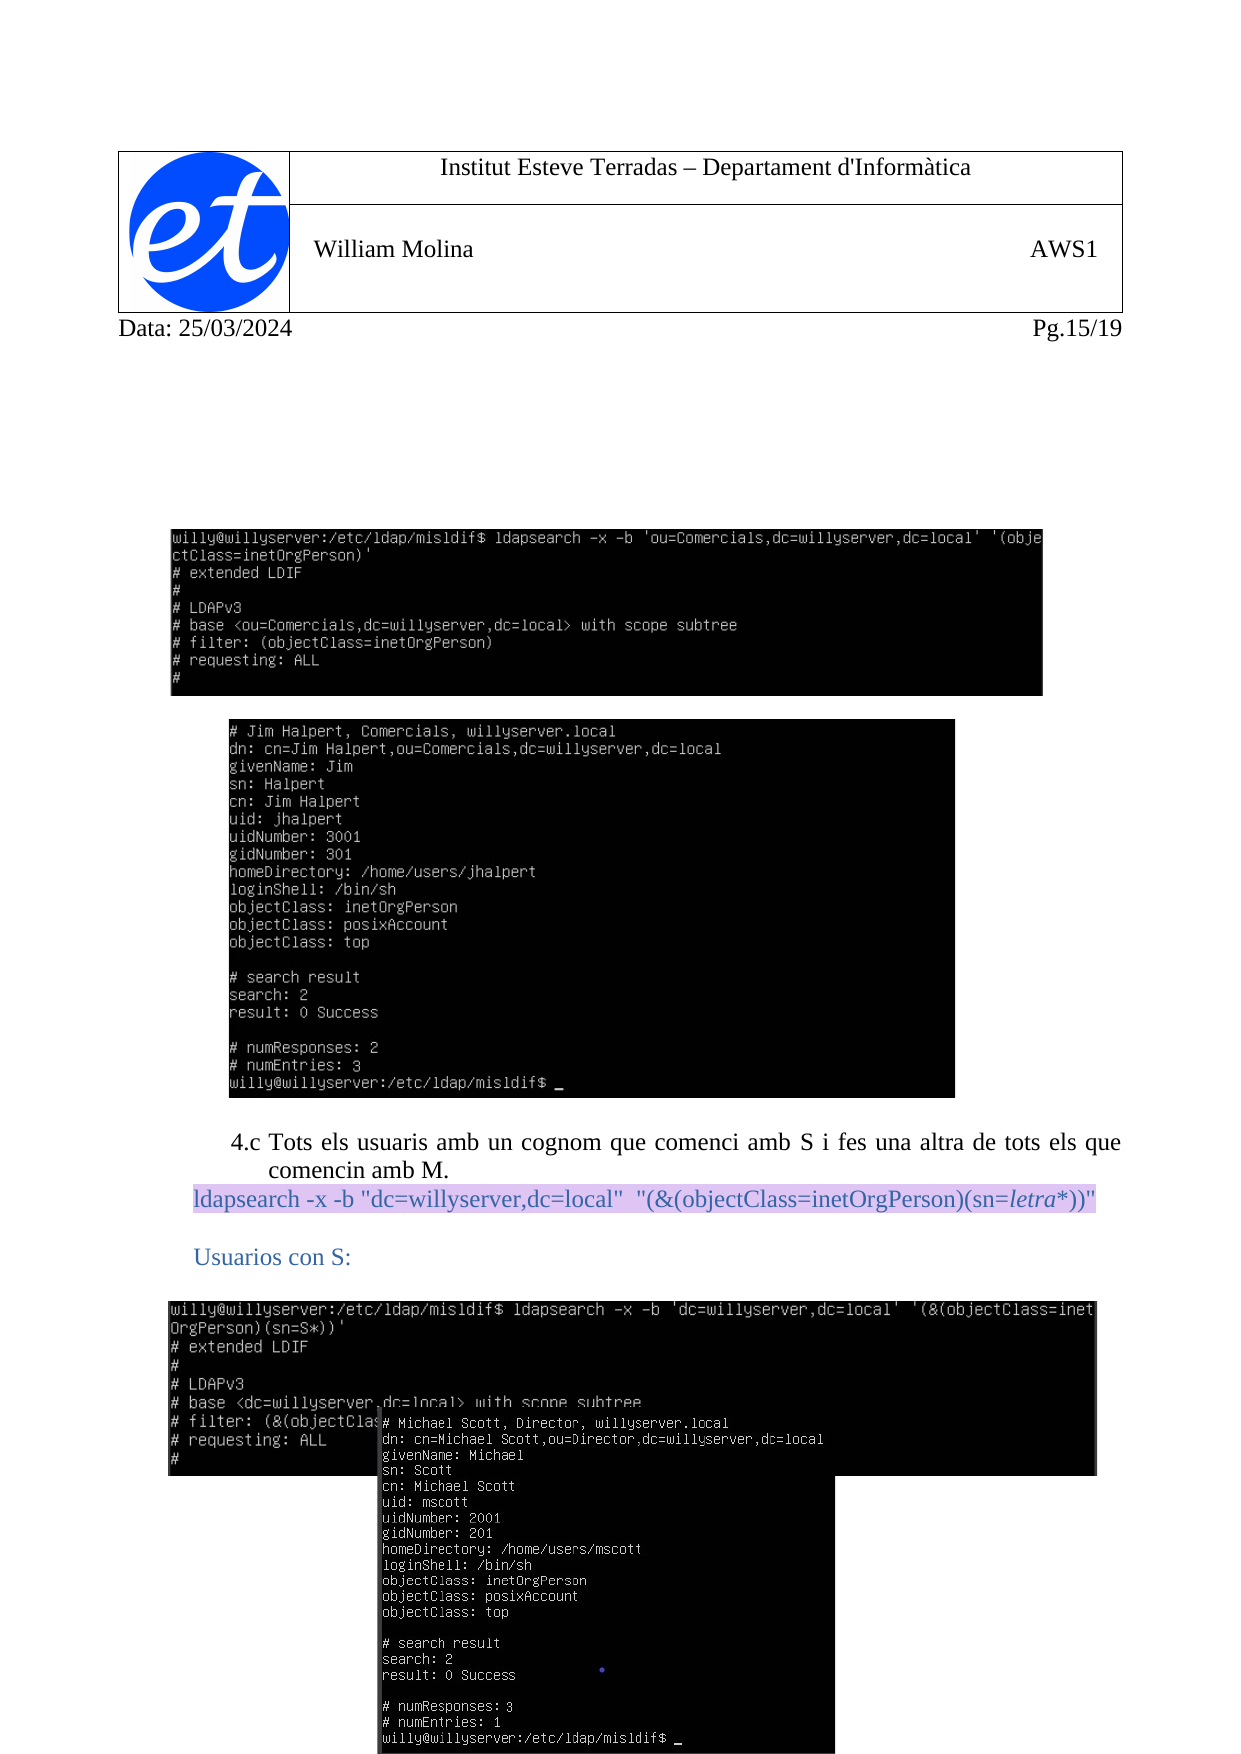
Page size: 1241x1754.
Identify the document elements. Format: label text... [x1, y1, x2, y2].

picture [168, 1301, 1098, 1754]
list Tots els usuaris amb un cognom que comenci amb S i fes una altra de tots els que comencin amb M. [231, 1127, 1122, 1184]
picture [170, 529, 1043, 696]
text Usuarios con S: [193, 1242, 1122, 1270]
text ldapsearch -x -b "dc=willyserver,dc=local" "(&(objectClass=inetOrgPerson)(sn=letra*))" [193, 1184, 1122, 1213]
picture [129, 152, 289, 312]
picture [228, 719, 956, 1098]
